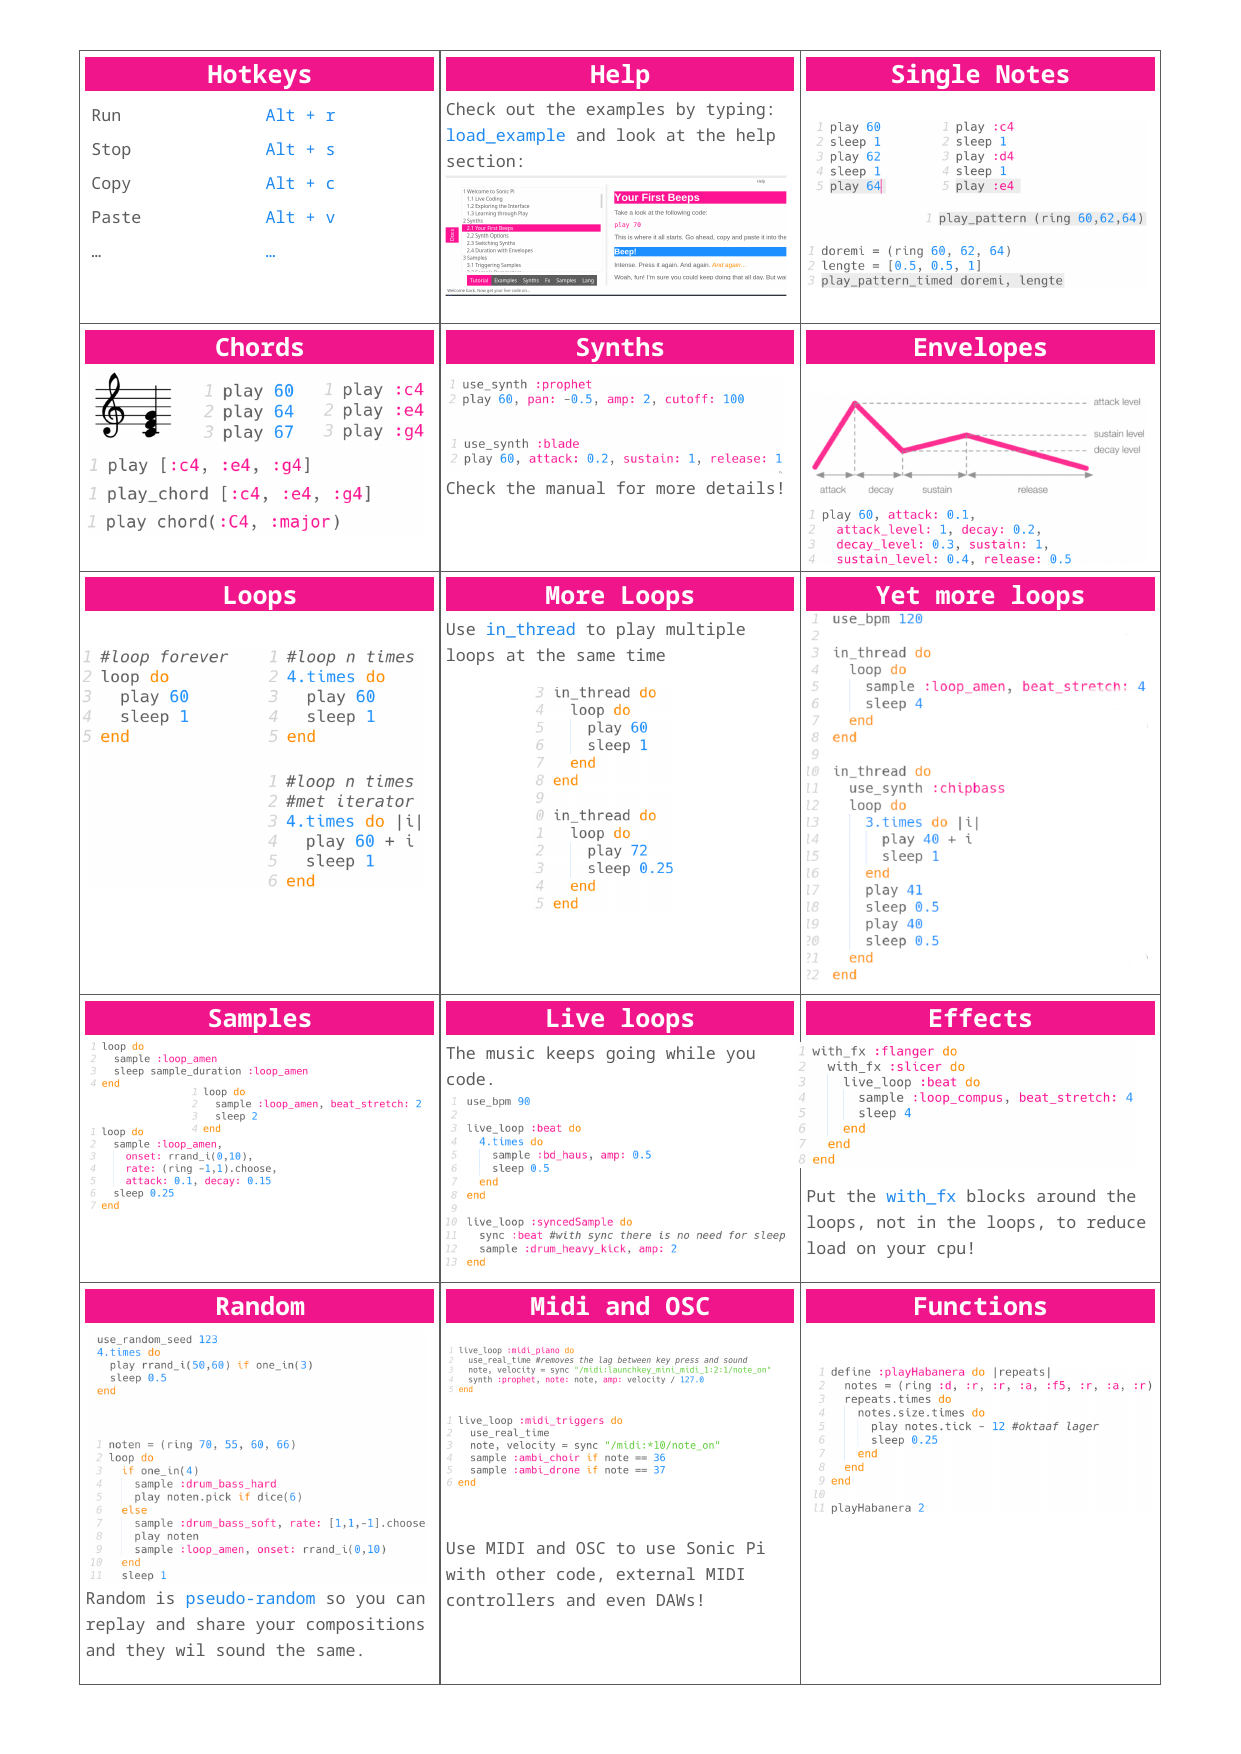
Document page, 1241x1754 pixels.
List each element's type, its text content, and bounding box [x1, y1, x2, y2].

table_cell Alt + s [260, 132, 434, 166]
table_cell Effects Put the with_fx blocks around the loops, not in the loops, to reduce load on your cpu! [801, 995, 1160, 1282]
picture [533, 687, 680, 914]
picture [445, 175, 787, 296]
table_cell Envelopes [801, 324, 1160, 571]
table_cell Samples [80, 995, 439, 1282]
picture [806, 395, 1147, 565]
table_cell Paste [85, 200, 260, 234]
table_cell … [85, 234, 260, 269]
table_cell Random Random is pseudo-random so you can replay and share your compositions and they wil sound the same. [80, 1283, 439, 1684]
picture [85, 368, 427, 536]
picture [806, 120, 1147, 290]
table_cell Chords [80, 324, 439, 571]
picture [445, 1095, 787, 1268]
picture [807, 612, 1148, 982]
table_cell Stop [85, 132, 260, 166]
picture [445, 376, 787, 474]
picture [795, 1042, 1137, 1168]
table_cell Midi and OSC Use MIDI and OSC to use Sonic Pi with other code, external MIDI controllers and even DAWs! [441, 1283, 800, 1684]
table_cell … [260, 234, 434, 269]
picture [82, 646, 424, 889]
table_cell Alt + v [260, 200, 434, 234]
table_cell Synths Check the manual for more details! [441, 324, 800, 571]
picture [89, 1041, 431, 1211]
table_cell Live loops The music keeps going while you code. [441, 995, 800, 1282]
picture [87, 1330, 429, 1583]
picture [445, 1343, 787, 1493]
table_cell Yet more loops [801, 572, 1160, 994]
table_header Run [85, 98, 260, 132]
table_header Hotkeys [80, 51, 439, 323]
table_header Alt + r [260, 98, 434, 132]
table_cell Copy [85, 166, 260, 200]
table_header Help Check out the examples by typing: load_example and look at the help section: [441, 51, 800, 323]
table_header Single Notes [801, 51, 1160, 323]
picture [811, 1363, 1153, 1515]
table_cell More Loops Use in_thread to play multiple loops at the same time [441, 572, 800, 994]
table_cell Alt + c [260, 166, 434, 200]
table_cell Loops [80, 572, 439, 994]
table_cell Functions [801, 1283, 1160, 1684]
